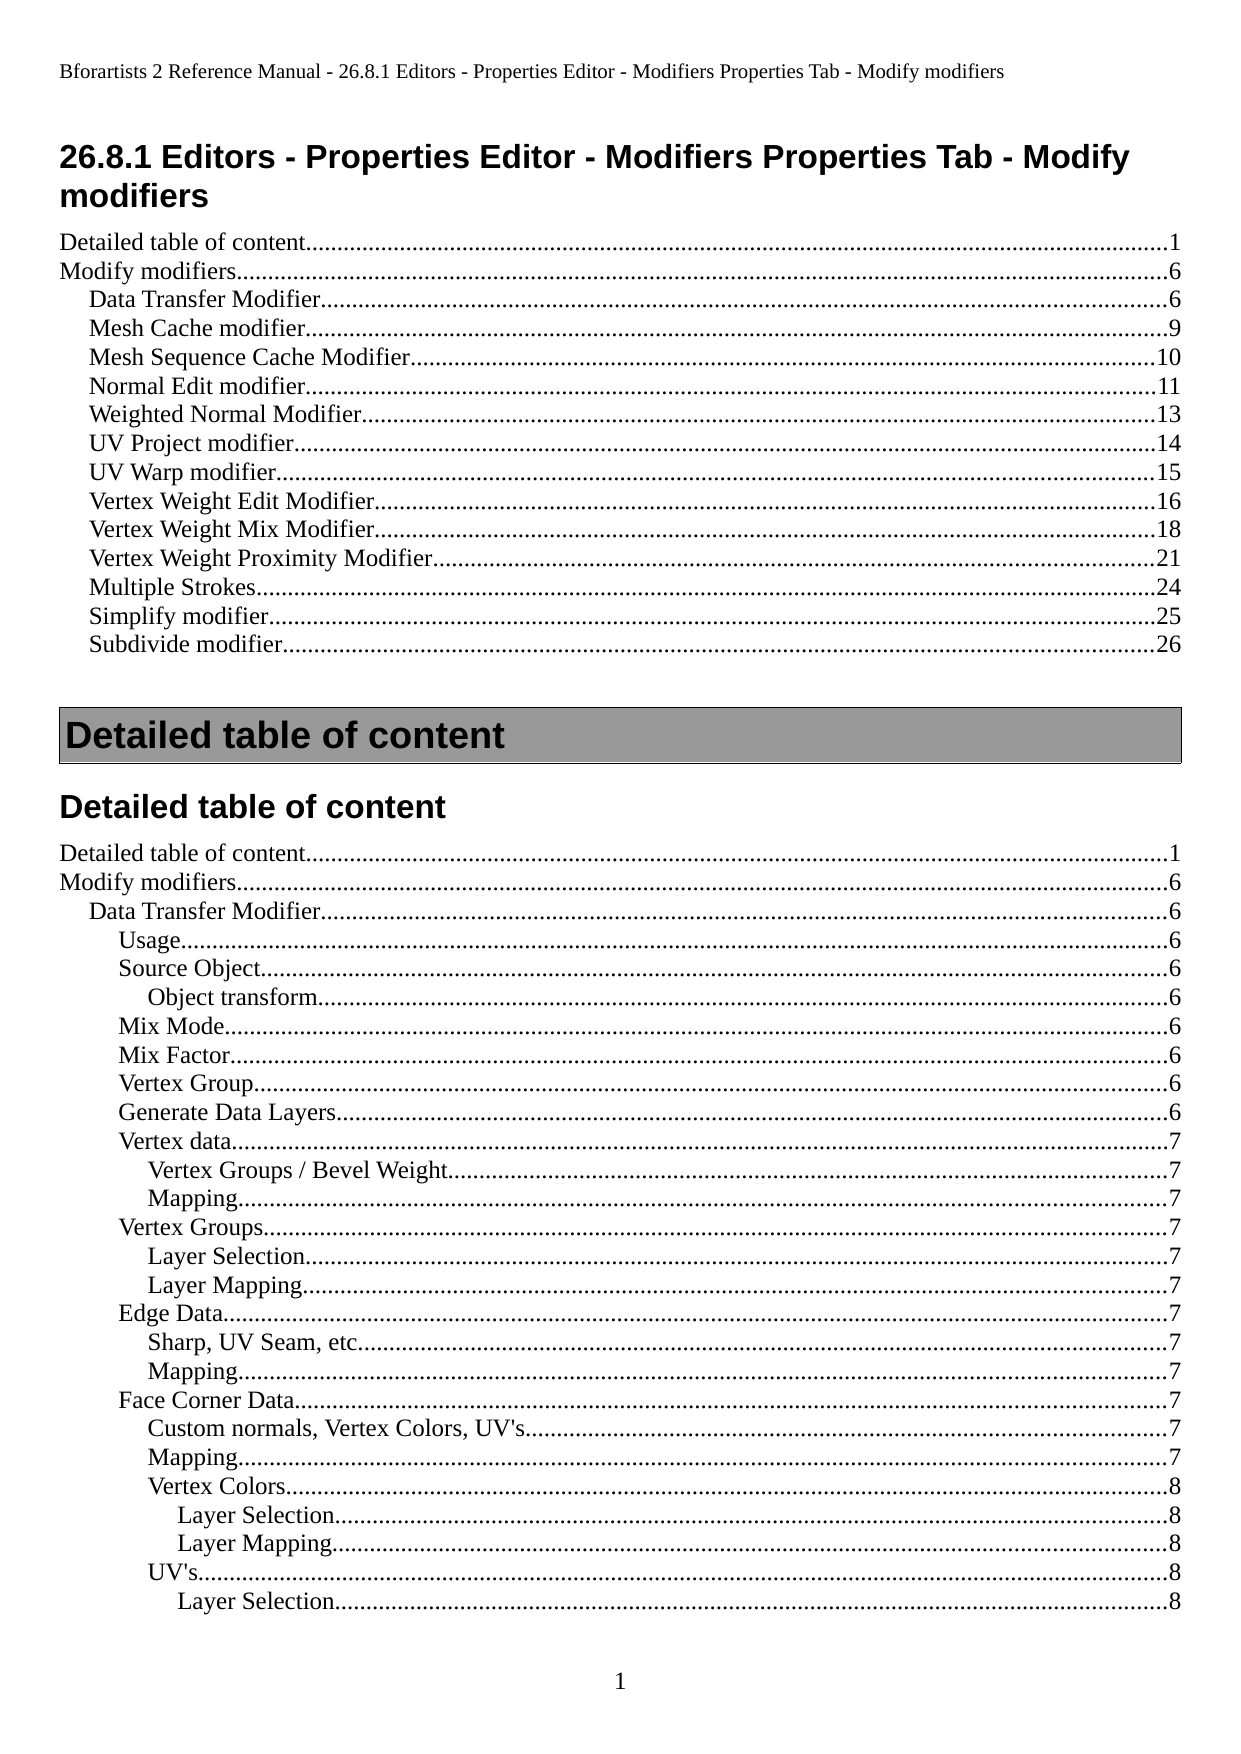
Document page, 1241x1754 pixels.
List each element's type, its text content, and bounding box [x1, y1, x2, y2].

text Data Transfer Modifier 6 [88, 896, 1181, 925]
text Mesh Cache modifier 9 [88, 313, 1181, 342]
text Sharp, UV Seam, etc. 7 [147, 1327, 1181, 1356]
text Modify modifiers 6 [59, 256, 1181, 284]
text Mapping 7 [147, 1356, 1181, 1385]
text Multiple Strokes 24 [88, 572, 1181, 601]
text Face Corner Data 7 [118, 1385, 1181, 1413]
text Vertex Colors 8 [147, 1471, 1181, 1500]
text Mapping 7 [147, 1442, 1181, 1471]
text Normal Edit modifier 11 [88, 371, 1181, 399]
text Vertex Weight Proximity Modifier 21 [88, 543, 1181, 572]
text Vertex Groups / Bevel Weight 7 [147, 1155, 1181, 1183]
text Layer Selection 7 [147, 1241, 1181, 1270]
text Subdivide modifier 26 [88, 629, 1181, 658]
text Custom normals, Vertex Colors, UV's 7 [147, 1413, 1181, 1442]
text UV Warp modifier 15 [88, 457, 1181, 486]
text Simplify modifier 25 [88, 601, 1181, 629]
text Detailed table of content 1 [59, 838, 1181, 867]
text Vertex Weight Edit Modifier 16 [88, 486, 1181, 514]
text Layer Mapping 7 [147, 1270, 1181, 1298]
text Source Object 6 [118, 953, 1181, 982]
text Generate Data Layers 6 [118, 1097, 1181, 1126]
text Object transform 6 [147, 982, 1181, 1011]
text Detailed table of content 1 [59, 227, 1181, 256]
text Data Transfer Modifier 6 [88, 284, 1181, 313]
text Edge Data 7 [118, 1298, 1181, 1327]
text Mix Factor 6 [118, 1040, 1181, 1068]
text Layer Selection 8 [177, 1500, 1181, 1528]
text UV's 8 [147, 1557, 1181, 1586]
text Mesh Sequence Cache Modifier 10 [88, 342, 1181, 371]
text Layer Mapping 8 [177, 1528, 1181, 1557]
subtitle 26.8.1 Editors - Properties Editor - Modifiers Properties Tab - Modify modifiers [59, 138, 1181, 214]
text Vertex data 7 [118, 1126, 1181, 1155]
text Vertex Groups 7 [118, 1212, 1181, 1241]
subtitle Detailed table of content [59, 788, 1181, 826]
text UV Project modifier 14 [88, 428, 1181, 457]
text Layer Selection 8 [177, 1586, 1181, 1615]
text Usage 6 [118, 925, 1181, 953]
text Mapping 7 [147, 1183, 1181, 1212]
text Vertex Group 6 [118, 1068, 1181, 1097]
text Modify modifiers 6 [59, 867, 1181, 896]
text Weighted Normal Modifier 13 [88, 399, 1181, 428]
text Mix Mode 6 [118, 1011, 1181, 1040]
table_header Detailed table of content [60, 708, 1181, 762]
text Vertex Weight Mix Modifier 18 [88, 514, 1181, 543]
